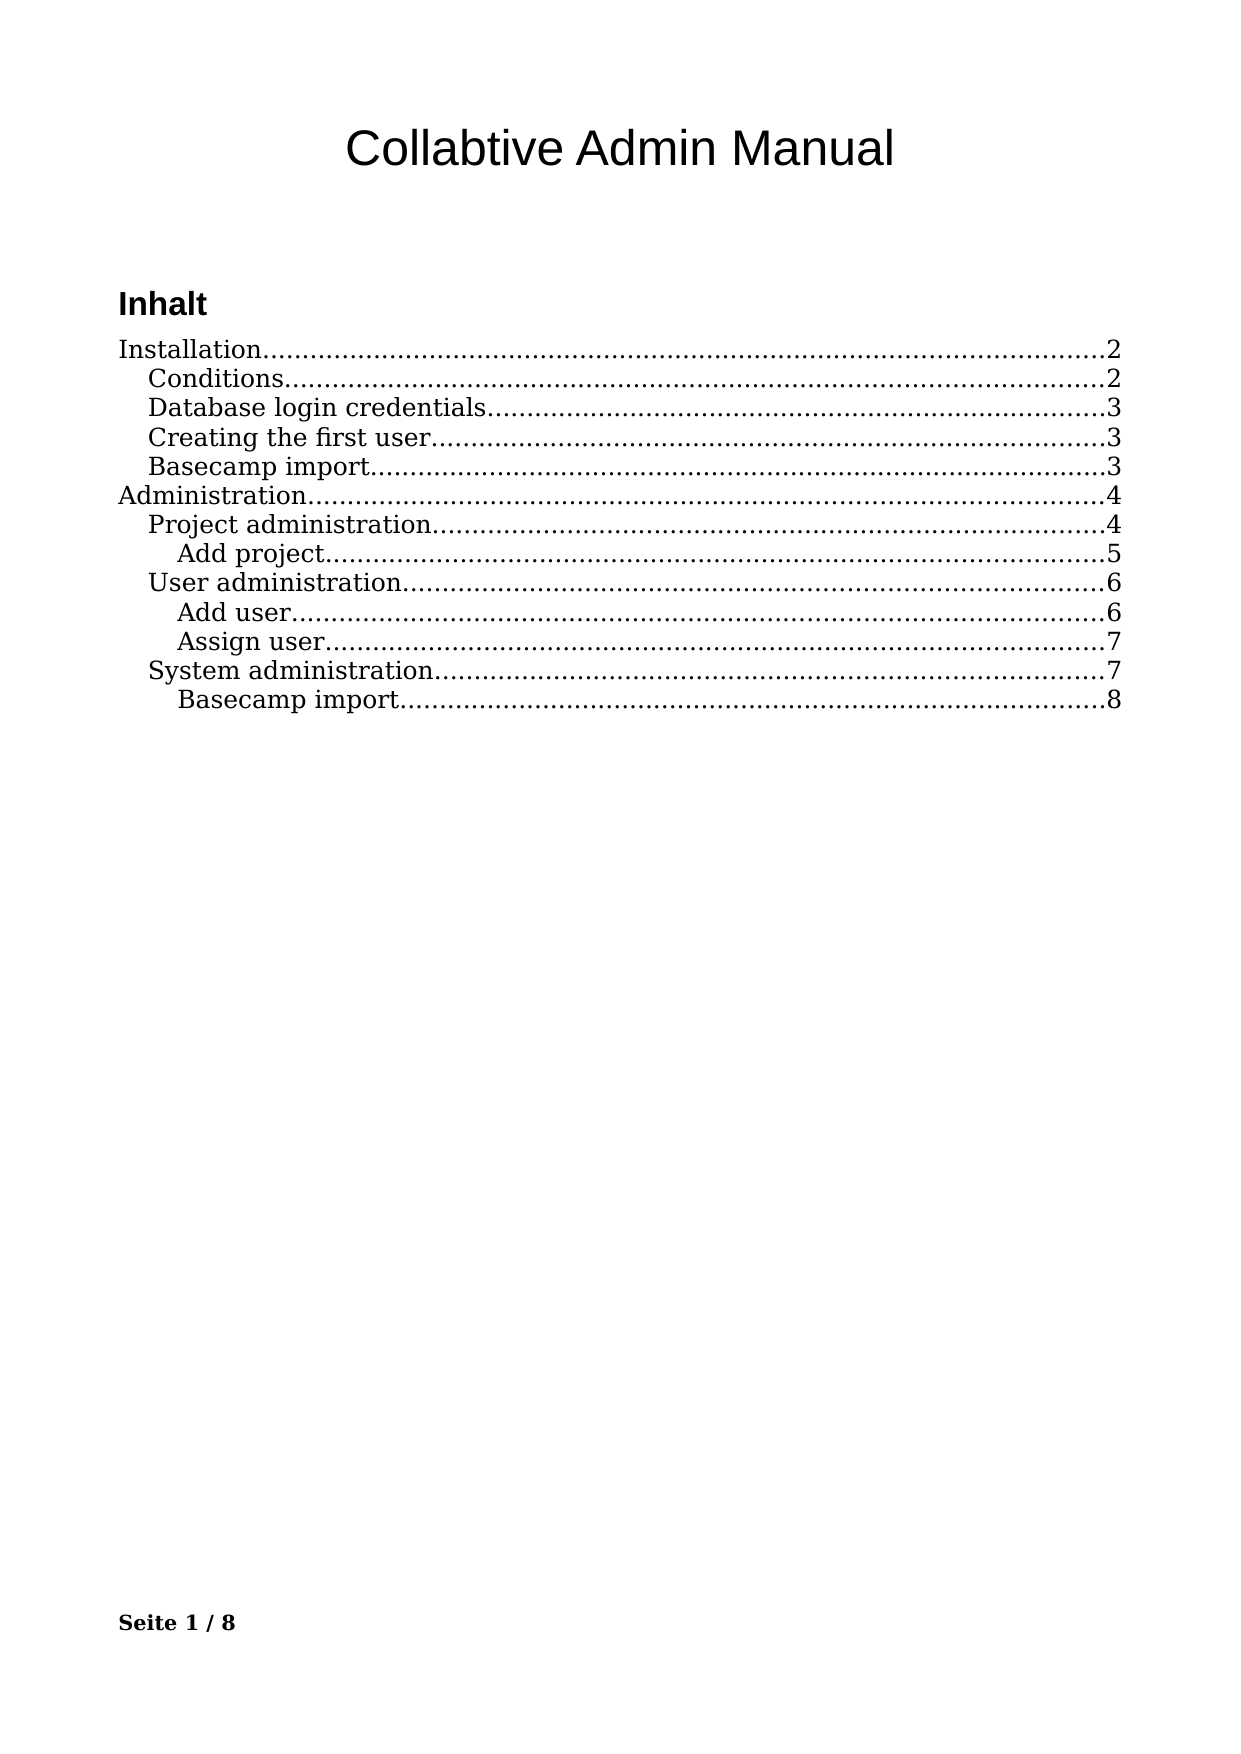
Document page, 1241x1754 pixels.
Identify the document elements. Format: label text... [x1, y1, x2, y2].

text Administration 4 [118, 481, 1122, 510]
text Basecamp import 8 [177, 685, 1122, 714]
text Creating the first user 3 [148, 423, 1122, 452]
text Basecamp import 3 [148, 452, 1122, 481]
subtitle Inhalt [118, 284, 1122, 323]
text Database login credentials 3 [148, 393, 1122, 423]
text User administration 6 [148, 568, 1122, 598]
text Project administration 4 [148, 510, 1122, 539]
text Add project 5 [177, 539, 1122, 568]
text Conditions 2 [148, 364, 1122, 393]
text System administration 7 [148, 656, 1122, 685]
text Add user 6 [177, 598, 1122, 627]
text Installation 2 [118, 335, 1122, 364]
text Assign user 7 [177, 627, 1122, 656]
